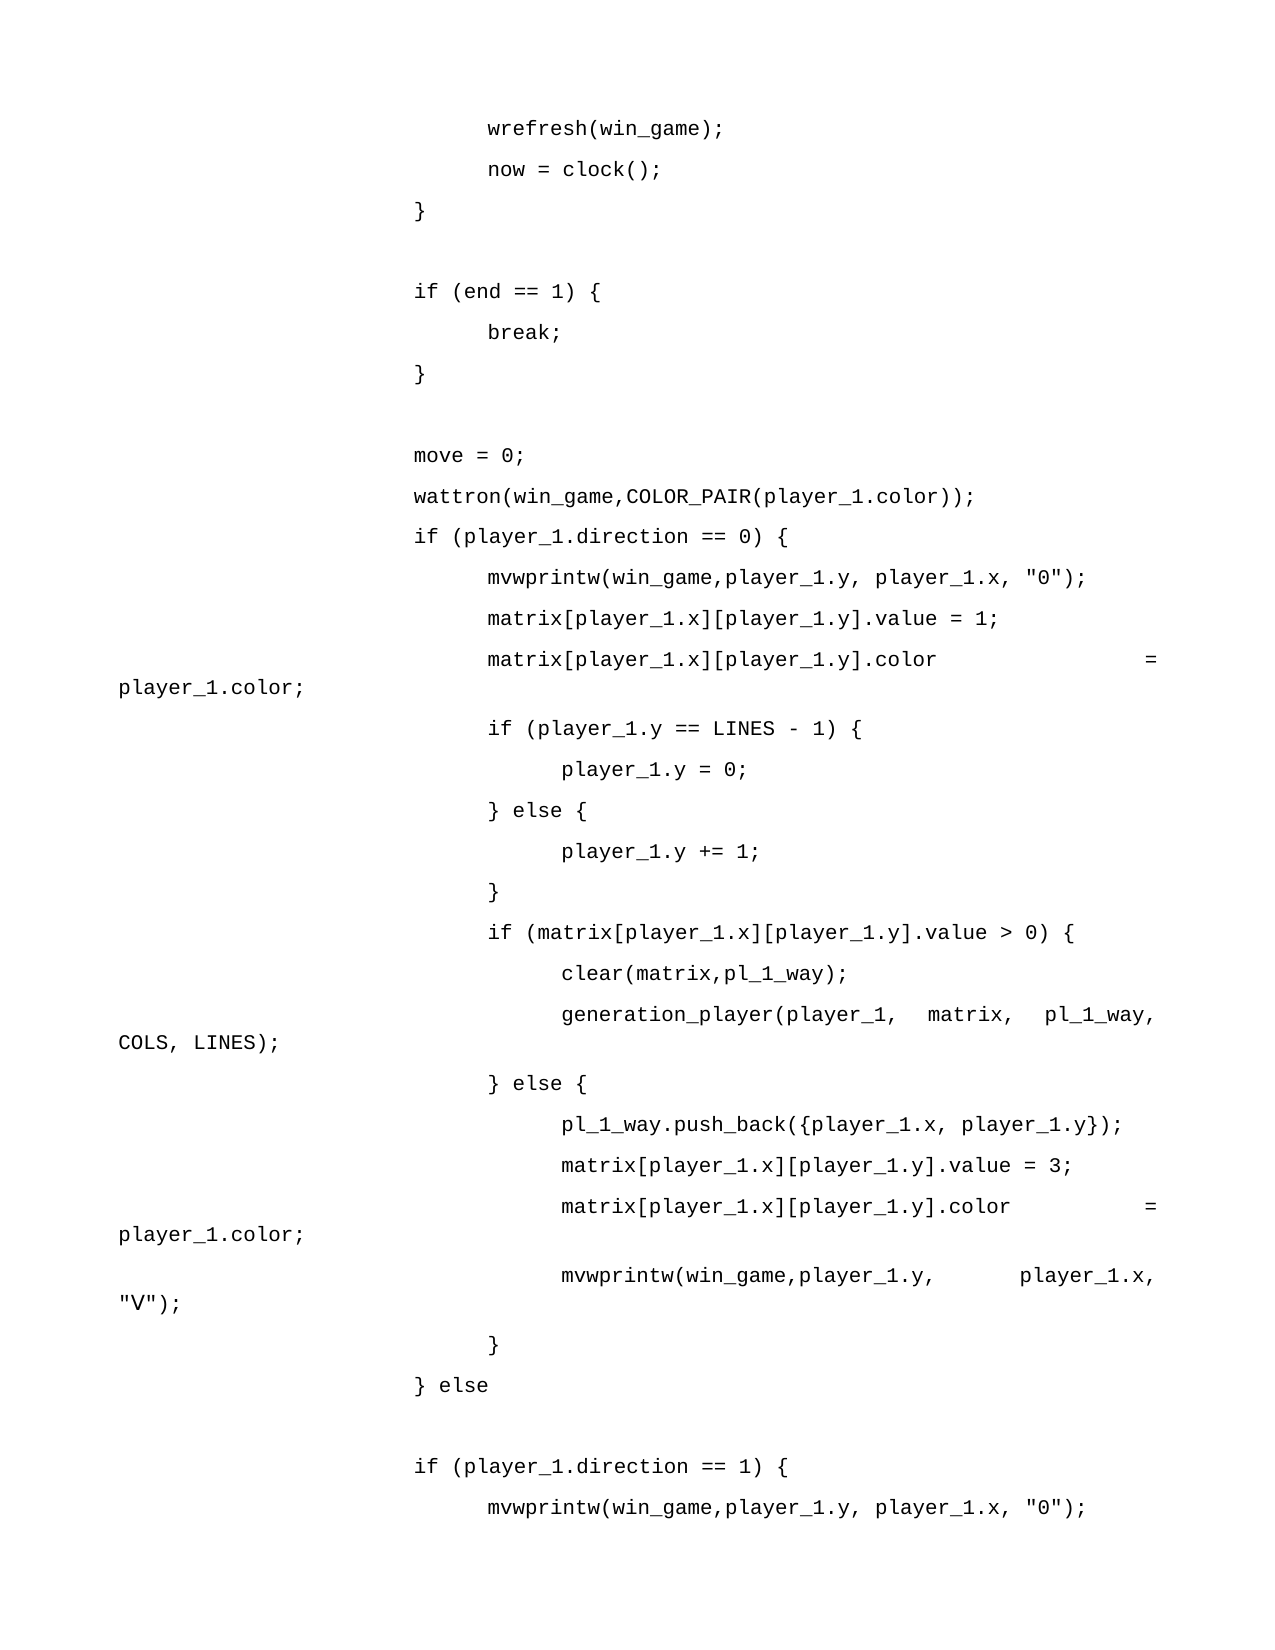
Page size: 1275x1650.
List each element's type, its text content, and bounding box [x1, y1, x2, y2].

text mvwprintw(win_game,player_1.y, player_1.x, "0"); [118, 567, 1157, 591]
text if (end == 1) { [118, 281, 1157, 305]
text wattron(win_game,COLOR_PAIR(player_1.color)); [118, 486, 1157, 509]
text player_1.y += 1; [118, 841, 1157, 864]
text move = 0; [118, 445, 1157, 468]
text clear(matrix,pl_1_way); [118, 963, 1157, 987]
text break; [118, 322, 1157, 346]
text } [118, 881, 1157, 905]
text } else [118, 1375, 1157, 1398]
text } [118, 200, 1157, 223]
text matrix[player_1.x][player_1.y].color = player_1.color; [118, 649, 1157, 701]
text generation_player(player_1, matrix, pl_1_way, COLS, LINES); [118, 1004, 1157, 1056]
text } else { [118, 800, 1157, 823]
text if (player_1.direction == 1) { [118, 1456, 1157, 1480]
text } [118, 363, 1157, 387]
text mvwprintw(win_game,player_1.y, player_1.x, "0"); [118, 1497, 1157, 1521]
text if (player_1.y == LINES - 1) { [118, 718, 1157, 742]
text } else { [118, 1073, 1157, 1097]
text player_1.y = 0; [118, 759, 1157, 783]
text matrix[player_1.x][player_1.y].color = player_1.color; [118, 1196, 1157, 1248]
text mvwprintw(win_game,player_1.y, player_1.x, "ᐯ"); [118, 1265, 1157, 1317]
text matrix[player_1.x][player_1.y].value = 3; [118, 1155, 1157, 1178]
text if (matrix[player_1.x][player_1.y].value > 0) { [118, 922, 1157, 946]
text matrix[player_1.x][player_1.y].value = 1; [118, 608, 1157, 632]
text wrefresh(win_game); [118, 118, 1157, 142]
text pl_1_way.push_back({player_1.x, player_1.y}); [118, 1114, 1157, 1138]
text if (player_1.direction == 0) { [118, 526, 1157, 550]
text now = clock(); [118, 159, 1157, 183]
text } [118, 1334, 1157, 1358]
